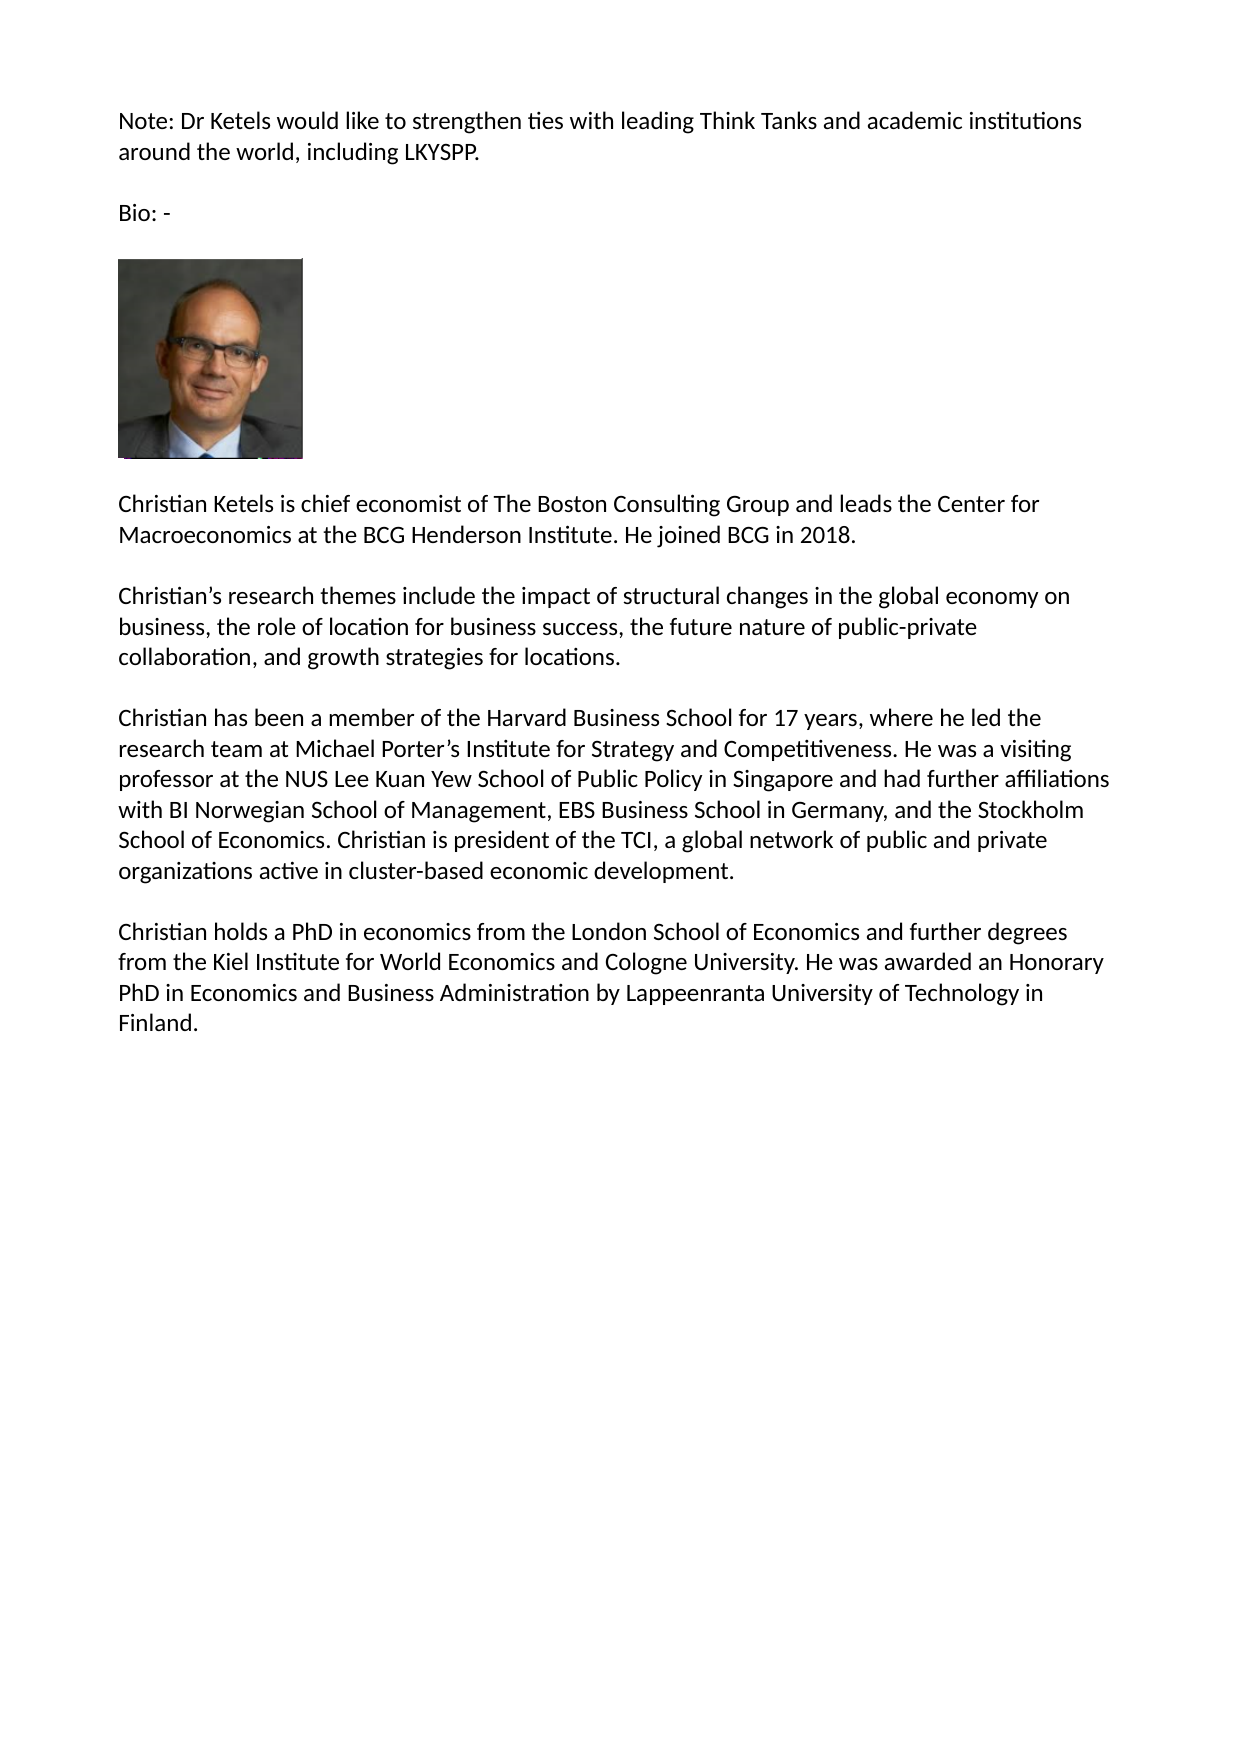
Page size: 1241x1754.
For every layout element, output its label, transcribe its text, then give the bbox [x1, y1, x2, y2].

text Bio: - [118, 197, 1122, 228]
text Christian has been a member of the Harvard Business School for 17 years, where he led the research team at Michael Porter’s Institute for Strategy and Competitiveness. He was a visiting professor at the NUS Lee Kuan Yew School of Public Policy in Singapore and had further affiliations with BI Norwegian School of Management, EBS Business School in Germany, and the Stockholm School of Economics. Christian is president of the TCI, a global network of public and private organizations active in cluster-based economic development. [118, 702, 1122, 885]
text Christian holds a PhD in economics from the London School of Economics and further degrees from the Kiel Institute for World Economics and Cologne University. He was awarded an Honorary PhD in Economics and Business Administration by Lappeenranta University of Technology in Finland. [118, 916, 1122, 1038]
text Christian Ketels is chief economist of The Boston Consulting Group and leads the Center for Macroeconomics at the BCG Henderson Institute. He joined BCG in 2018. [118, 489, 1122, 550]
text Note: Dr Ketels would like to strengthen ties with leading Think Tanks and academic institutions around the world, including LKYSPP. [118, 106, 1122, 167]
picture [118, 258, 303, 459]
text Christian’s research themes include the impact of structural changes in the global economy on business, the role of location for business success, the future nature of public-private collaboration, and growth strategies for locations. [118, 580, 1122, 672]
